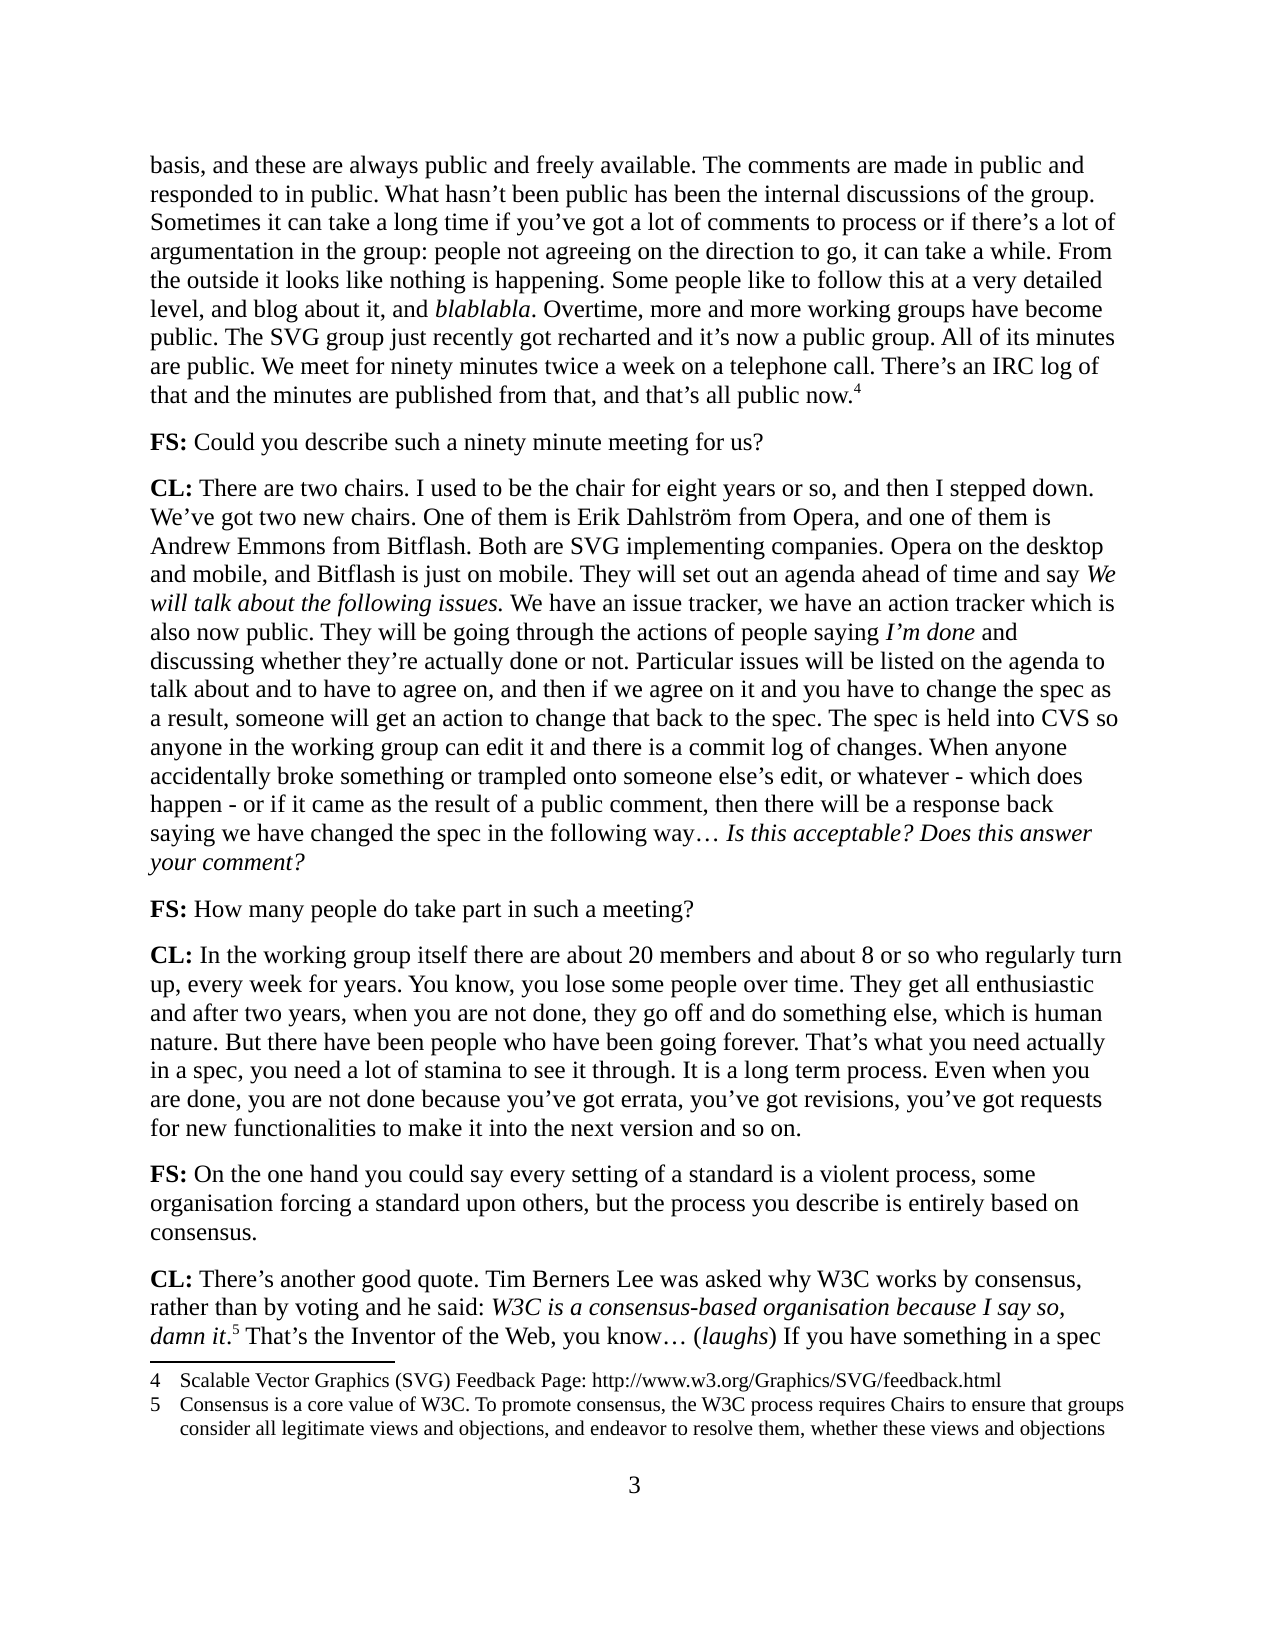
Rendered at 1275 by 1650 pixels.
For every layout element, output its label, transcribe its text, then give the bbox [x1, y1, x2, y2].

text CL: There’s another good quote. Tim Berners Lee was asked why W3C works by consensus, rather than by voting and he said: W3C is a consensus-based organisation because I say so, damn it. That’s the Inventor of the Web, you know… (laughs) If you have something in a spec [150, 1264, 1125, 1350]
text CL: In the working group itself there are about 20 members and about 8 or so who regularly turn up, every week for years. You know, you lose some people over time. They get all enthusiastic and after two years, when you are not done, they go off and do something else, which is human nature. But there have been people who have been going forever. That’s what you need actually in a spec, you need a lot of stamina to see it through. It is a long term process. Even when you are done, you are not done because you’ve got errata, you’ve got revisions, you’ve got requests for new functionalities to make it into the next version and so on. [150, 940, 1125, 1142]
text FS: Could you describe such a ninety minute meeting for us? [150, 427, 1125, 455]
text FS: How many people do take part in such a meeting? [150, 894, 1125, 922]
text FS: On the one hand you could say every setting of a standard is a violent process, some organisation forcing a standard upon others, but the process you describe is entirely based on consensus. [150, 1159, 1125, 1246]
text Consensus is a core value of W3C. To promote consensus, the W3C process requires Chairs to ensure that groups consider all legitimate views and objections, and endeavor to resolve them, whether these views and objections [150, 1392, 1125, 1440]
text CL: There are two chairs. I used to be the chair for eight years or so, and then I stepped down. We’ve got two new chairs. One of them is Erik Dahlström from Opera, and one of them is Andrew Emmons from Bitflash. Both are SVG implementing companies. Opera on the desktop and mobile, and Bitflash is just on mobile. They will set out an agenda ahead of time and say We will talk about the following issues. We have an issue tracker, we have an action tracker which is also now public. They will be going through the actions of people saying I’m done and discussing whether they’re actually done or not. Particular issues will be listed on the agenda to talk about and to have to agree on, and then if we agree on it and you have to change the spec as a result, someone will get an action to change that back to the spec. The spec is held into CVS so anyone in the working group can edit it and there is a commit log of changes. When anyone accidentally broke something or trampled onto someone else’s edit, or whatever - which does happen - or if it came as the result of a public comment, then there will be a response back saying we have changed the spec in the following way… Is this acceptable? Does this answer your comment? [150, 473, 1125, 876]
text Scalable Vector Graphics (SVG) Feedback Page: http://www.w3.org/Graphics/SVG/feedback.html [150, 1368, 1125, 1392]
text basis, and these are always public and freely available. The comments are made in public and responded to in public. What hasn’t been public has been the internal discussions of the group. Sometimes it can take a long time if you’ve got a lot of comments to process or if there’s a lot of argumentation in the group: people not agreeing on the direction to go, it can take a while. From the outside it looks like nothing is happening. Some people like to follow this at a very detailed level, and blog about it, and blablabla. Overtime, more and more working groups have become public. The SVG group just recently got recharted and it’s now a public group. All of its minutes are public. We meet for ninety minutes twice a week on a telephone call. There’s an IRC log of that and the minutes are published from that, and that’s all public now. [150, 150, 1125, 409]
